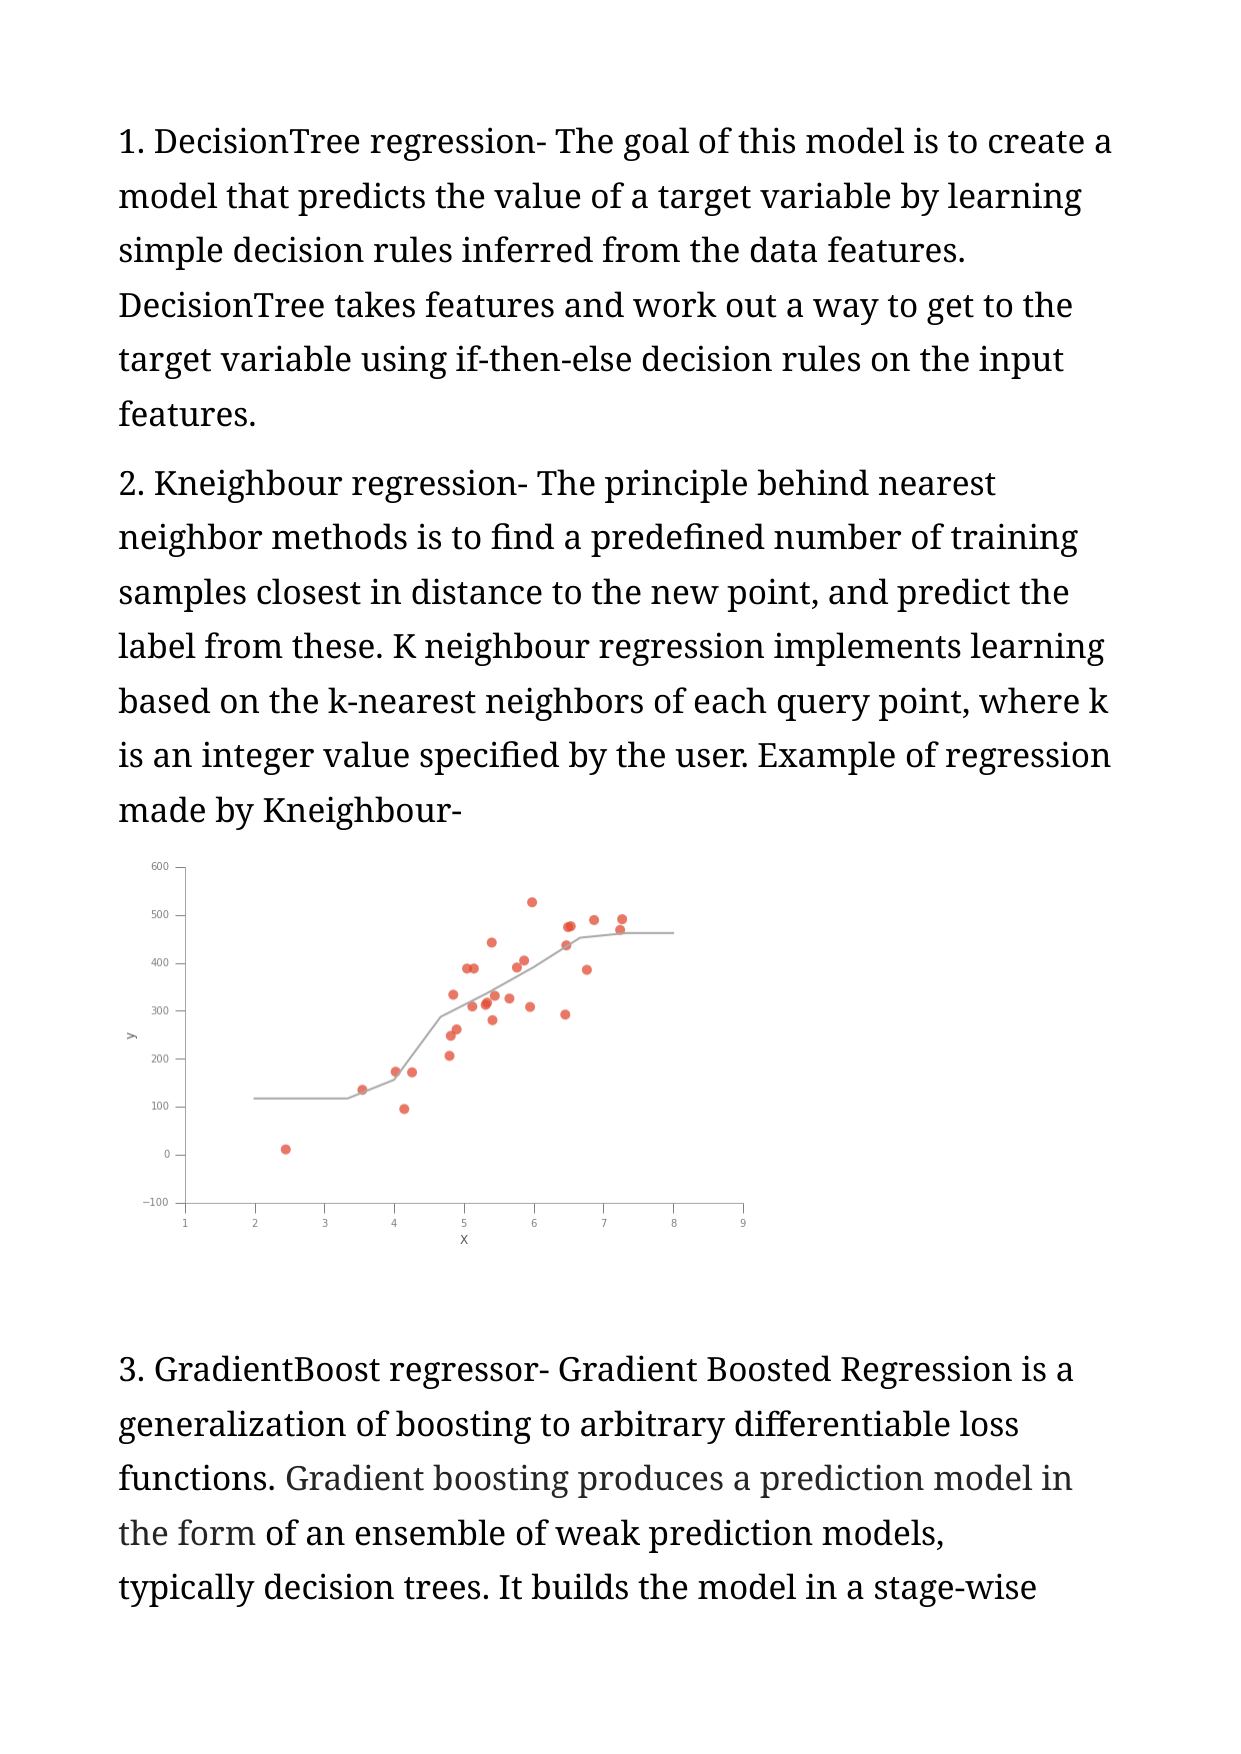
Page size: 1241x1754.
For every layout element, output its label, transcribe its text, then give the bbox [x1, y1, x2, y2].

picture [118, 855, 752, 1254]
text 3. GradientBoost regressor- Gradient Boosted Regression is a generalization of boosting to arbitrary differentiable loss functions. Gradient boosting produces a prediction model in the form of an ensemble of weak prediction models, typically decision trees. It builds the model in a stage-wise [118, 1346, 1122, 1609]
text 1. DecisionTree regression- The goal of this model is to create a model that predicts the value of a target variable by learning simple decision rules inferred from the data features. DecisionTree takes features and work out a way to get to the target variable using if-then-else decision rules on the input features. [118, 118, 1122, 436]
text 2. Kneighbour regression- The principle behind nearest neighbor methods is to find a predefined number of training samples closest in distance to the new point, and predict the label from these. K neighbour regression implements learning based on the k-nearest neighbors of each query point, where k is an integer value specified by the user. Example of regression made by Kneighbour- [118, 459, 1122, 832]
